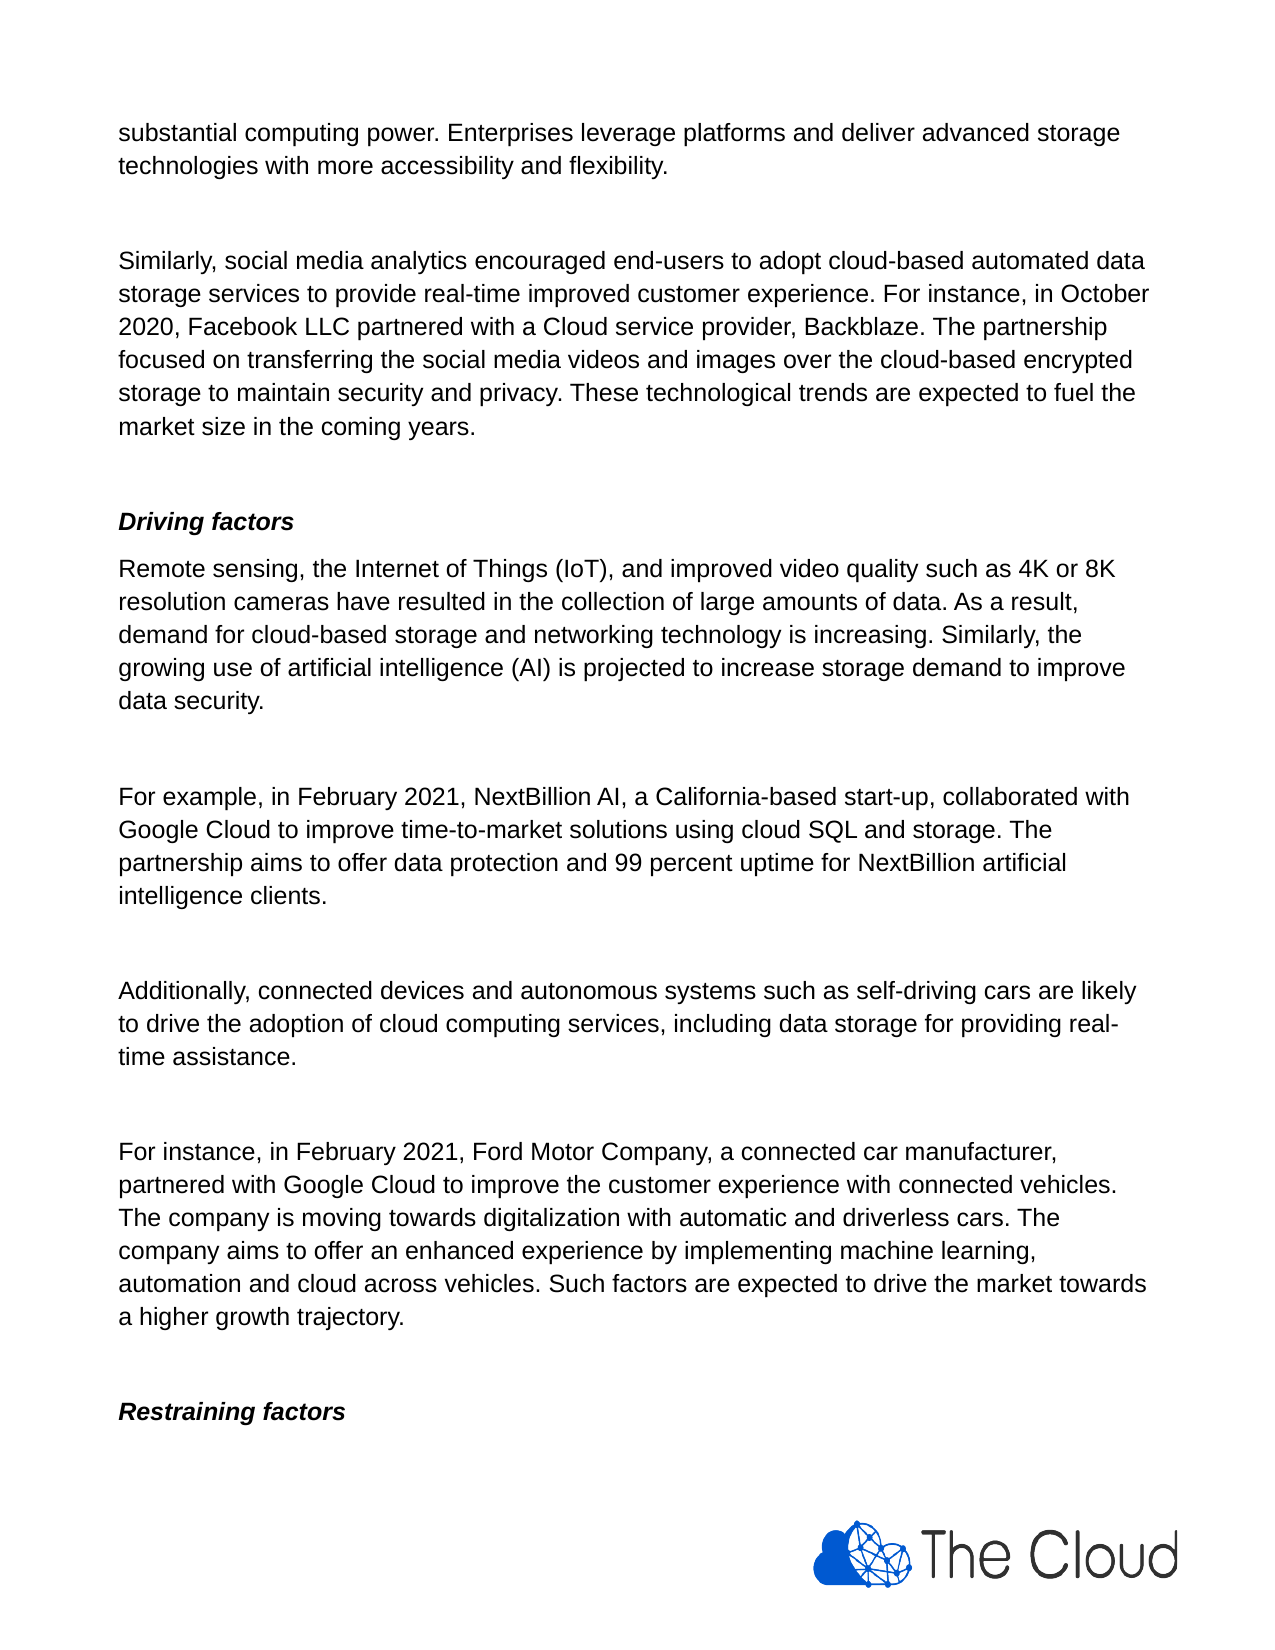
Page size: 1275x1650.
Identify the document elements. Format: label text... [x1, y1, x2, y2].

text For example, in February 2021, NextBillion AI, a California-based start-up, collaborated with Google Cloud to improve time-to-market solutions using cloud SQL and storage. The partnership aims to offer data protection and 99 percent uptime for NextBillion artificial intelligence clients. [118, 782, 1157, 909]
picture [813, 1520, 1178, 1588]
text Additionally, connected devices and autonomous systems such as self-driving cars are likely to drive the adoption of cloud computing services, including data storage for providing real-time assistance. [118, 976, 1157, 1071]
text For instance, in February 2021, Ford Motor Company, a connected car manufacturer, partnered with Google Cloud to improve the customer experience with connected vehicles. The company is moving towards digitalization with automatic and driverless cars. The company aims to offer an enhanced experience by implementing machine learning, automation and cloud across vehicles. Such factors are expected to drive the market towards a higher growth trajectory. [118, 1137, 1157, 1331]
text Driving factors [118, 507, 1157, 535]
text Restraining factors [118, 1397, 1157, 1426]
text Remote sensing, the Internet of Things (IoT), and improved video quality such as 4K or 8K resolution cameras have resulted in the collection of large amounts of data. As a result, demand for cloud-based storage and networking technology is increasing. Similarly, the growing use of artificial intelligence (AI) is projected to increase storage demand to improve data security. [118, 554, 1157, 715]
text substantial computing power. Enterprises leverage platforms and deliver advanced storage technologies with more accessibility and flexibility. [118, 118, 1157, 180]
text Similarly, social media analytics encouraged end-users to adopt cloud-based automated data storage services to provide real-time improved customer experience. For instance, in October 2020, Facebook LLC partnered with a Cloud service provider, Backblaze. The partnership focused on transferring the social media videos and images over the cloud-based encrypted storage to maintain security and privacy. These technological trends are expected to fuel the market size in the coming years. [118, 246, 1157, 440]
